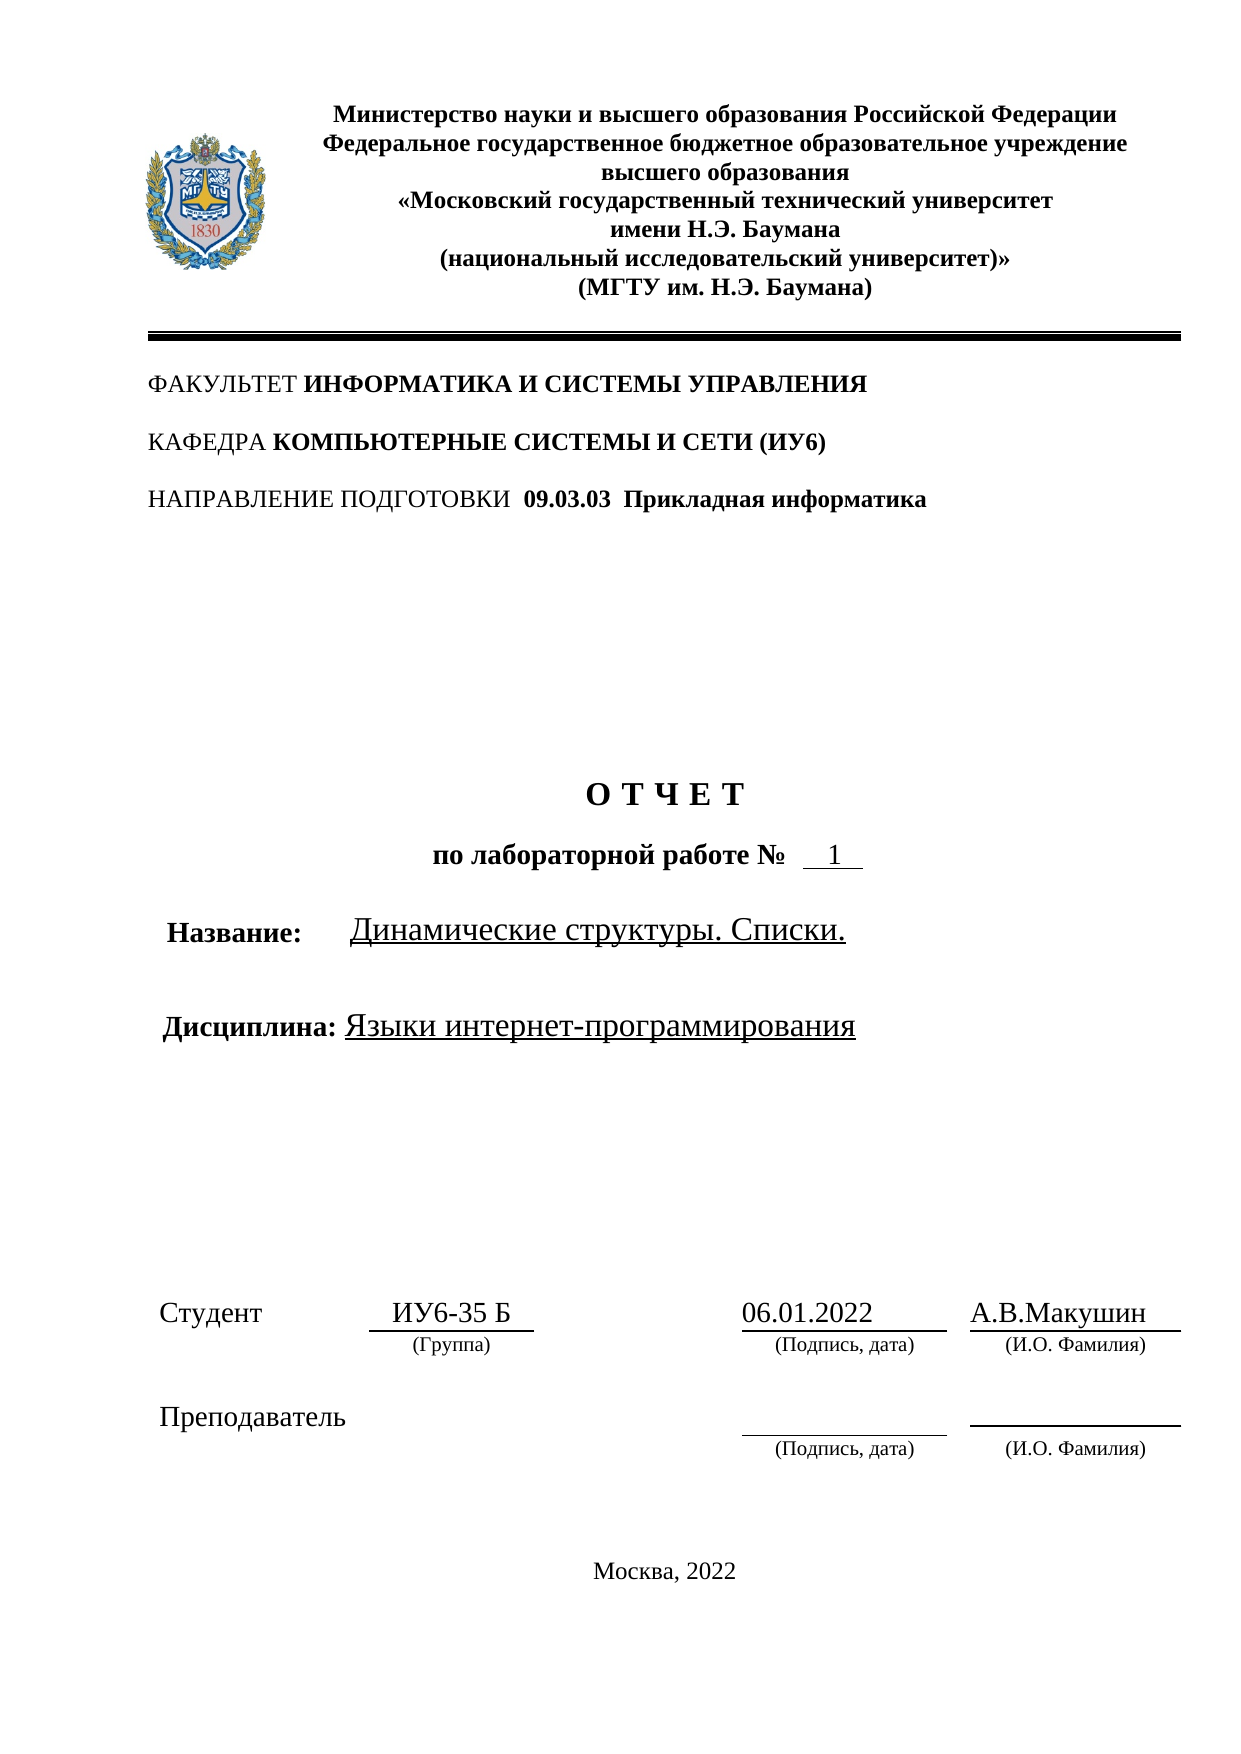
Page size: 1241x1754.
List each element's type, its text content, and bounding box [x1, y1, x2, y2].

table_header А.В.Макушин [959, 1295, 1193, 1332]
table_cell (Подпись, дата) [730, 1332, 958, 1366]
table_cell [959, 1399, 1193, 1436]
table_cell Преподаватель [148, 1399, 357, 1436]
table_cell [546, 1366, 730, 1399]
table_header [945, 837, 1019, 871]
table_header [546, 1295, 730, 1332]
picture [145, 133, 266, 270]
table_cell [357, 1436, 546, 1470]
text Москва, 2022 [148, 1556, 1181, 1585]
table_cell (И.О. Фамилия) [959, 1332, 1193, 1366]
table_cell (Подпись, дата) [730, 1436, 958, 1470]
text НАПРАВЛЕНИЕ ПОДГОТОВКИ 09.03.03 Прикладная информатика [148, 484, 1181, 513]
table_header [136, 99, 284, 300]
table_cell [959, 1366, 1193, 1399]
table_cell [546, 1332, 730, 1366]
subtitle Отчет [148, 774, 1181, 812]
table_cell (И.О. Фамилия) [959, 1436, 1193, 1470]
table_header Студент [148, 1295, 357, 1332]
table_cell [546, 1436, 730, 1470]
table_cell [546, 1399, 730, 1436]
table_cell [730, 1399, 958, 1436]
table_cell [357, 1399, 546, 1436]
table_header Министерство науки и высшего образования Российской Федерации Федеральное государственное бюджетное образовательное учреждение высшего образования «Московский государственный технический университет имени Н.Э. Баумана (национальный исследовательский университет)» (МГТУ им. Н.Э. Баумана) [284, 99, 1166, 300]
table_cell [148, 1436, 357, 1470]
table_header [871, 837, 945, 871]
table_header 1 [798, 837, 871, 871]
table_cell [730, 1366, 958, 1399]
subtitle Динамические структуры. Списки. [331, 909, 1181, 947]
text ФАКУЛЬТЕТ Информатика и системы управления [148, 369, 1181, 398]
table_cell [148, 1332, 357, 1366]
table_header 06.01.2022 [730, 1295, 958, 1332]
table_header ИУ6-35 Б [357, 1295, 546, 1332]
text КАФЕДРА Компьютерные системы и сети (ИУ6) [148, 427, 1181, 456]
text Дисциплина: Языки интернет-программирования [162, 1005, 1181, 1043]
table_cell (Группа) [357, 1332, 546, 1366]
table_cell [148, 1366, 357, 1399]
table_cell [357, 1366, 546, 1399]
text Название: [167, 915, 316, 948]
